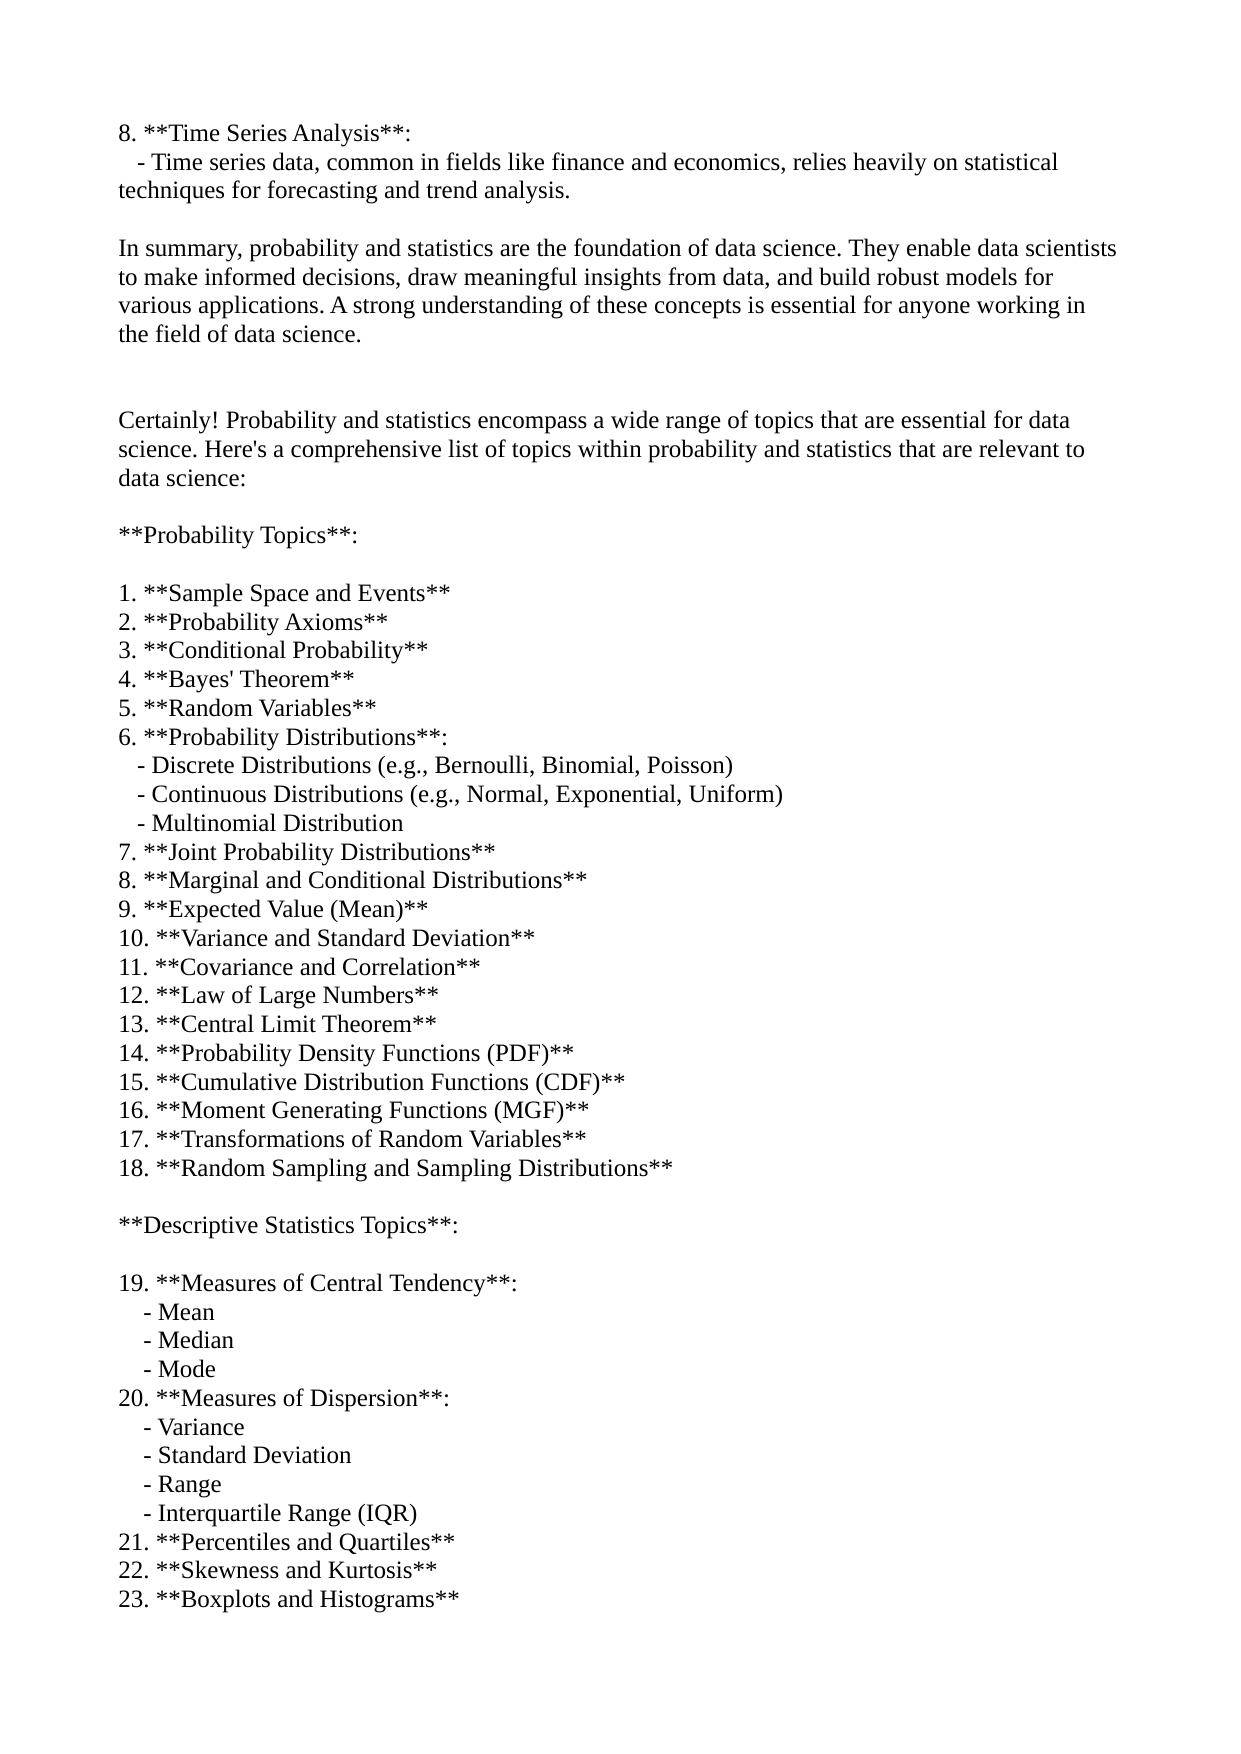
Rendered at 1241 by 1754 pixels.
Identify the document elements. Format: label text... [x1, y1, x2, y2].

text 13. **Central Limit Theorem** [118, 1009, 1122, 1038]
text 11. **Covariance and Correlation** [118, 952, 1122, 981]
text 12. **Law of Large Numbers** [118, 981, 1122, 1009]
text 22. **Skewness and Kurtosis** [118, 1556, 1122, 1584]
text 2. **Probability Axioms** [118, 607, 1122, 636]
text - Mode [118, 1354, 1122, 1383]
text 3. **Conditional Probability** [118, 636, 1122, 664]
text **Descriptive Statistics Topics**: [118, 1211, 1122, 1239]
text 17. **Transformations of Random Variables** [118, 1124, 1122, 1153]
text 10. **Variance and Standard Deviation** [118, 923, 1122, 952]
text Certainly! Probability and statistics encompass a wide range of topics that are essential for data science. Here's a comprehensive list of topics within probability and statistics that are relevant to data science: [118, 406, 1122, 492]
text 14. **Probability Density Functions (PDF)** [118, 1038, 1122, 1067]
text - Interquartile Range (IQR) [118, 1498, 1122, 1527]
text 15. **Cumulative Distribution Functions (CDF)** [118, 1067, 1122, 1096]
text 23. **Boxplots and Histograms** [118, 1584, 1122, 1613]
text 21. **Percentiles and Quartiles** [118, 1527, 1122, 1556]
text 19. **Measures of Central Tendency**: [118, 1268, 1122, 1297]
text - Range [118, 1469, 1122, 1498]
text - Variance [118, 1412, 1122, 1441]
text 4. **Bayes' Theorem** [118, 664, 1122, 693]
text 8. **Marginal and Conditional Distributions** [118, 866, 1122, 894]
text 9. **Expected Value (Mean)** [118, 894, 1122, 923]
text - Standard Deviation [118, 1441, 1122, 1469]
text 20. **Measures of Dispersion**: [118, 1383, 1122, 1412]
text - Time series data, common in fields like finance and economics, relies heavily on statistical techniques for forecasting and trend analysis. [118, 147, 1122, 204]
text - Continuous Distributions (e.g., Normal, Exponential, Uniform) [118, 779, 1122, 808]
text 16. **Moment Generating Functions (MGF)** [118, 1096, 1122, 1124]
text - Discrete Distributions (e.g., Bernoulli, Binomial, Poisson) [118, 751, 1122, 779]
text - Median [118, 1326, 1122, 1354]
text 6. **Probability Distributions**: [118, 722, 1122, 751]
text 18. **Random Sampling and Sampling Distributions** [118, 1153, 1122, 1182]
text 7. **Joint Probability Distributions** [118, 837, 1122, 866]
text **Probability Topics**: [118, 521, 1122, 549]
text - Mean [118, 1297, 1122, 1326]
text 1. **Sample Space and Events** [118, 578, 1122, 607]
text 5. **Random Variables** [118, 693, 1122, 722]
text In summary, probability and statistics are the foundation of data science. They enable data scientists to make informed decisions, draw meaningful insights from data, and build robust models for various applications. A strong understanding of these concepts is essential for anyone working in the field of data science. [118, 233, 1122, 348]
text - Multinomial Distribution [118, 808, 1122, 837]
text 8. **Time Series Analysis**: [118, 118, 1122, 147]
